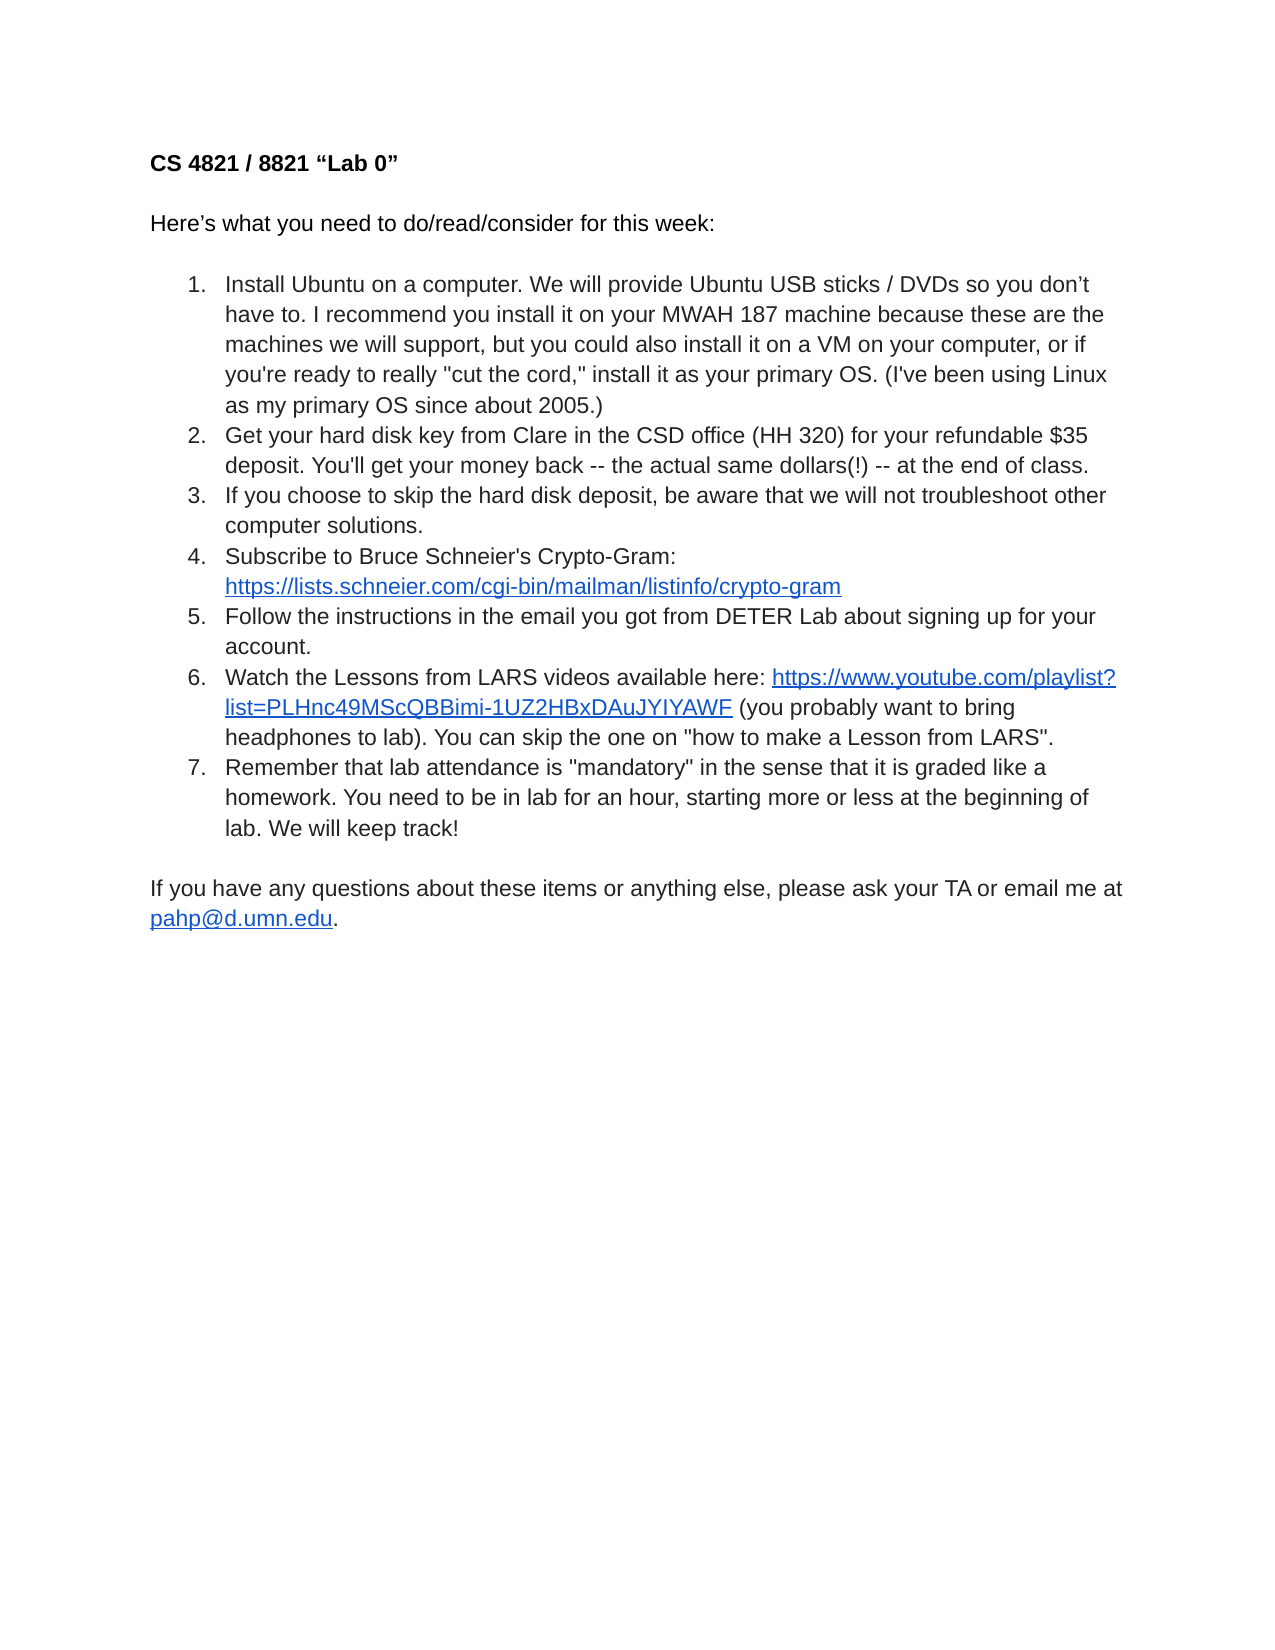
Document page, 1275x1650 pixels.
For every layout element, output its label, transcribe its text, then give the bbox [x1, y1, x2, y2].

text If you have any questions about these items or anything else, please ask your TA or email me at pahp@d.umn.edu. [150, 875, 1125, 932]
list If you choose to skip the hard disk deposit, be aware that we will not troubleshoot other computer solutions. [187, 482, 1125, 539]
list Follow the instructions in the email you got from DETER Lab about signing up for your account. [187, 603, 1125, 660]
text CS 4821 / 8821 “Lab 0” [150, 150, 1125, 176]
list Get your hard disk key from Clare in the CSD office (HH 320) for your refundable $35 deposit. You'll get your money back -- the actual same dollars(!) -- at the end of class. [187, 422, 1125, 478]
list Watch the Lessons from LARS videos available here: https://www.youtube.com/playlist?list=PLHnc49MScQBBimi-1UZ2HBxDAuJYIYAWF (you probably want to bring headphones to lab). You can skip the one on "how to make a Lesson from LARS". [187, 663, 1125, 750]
list Install Ubuntu on a computer. We will provide Ubuntu USB sticks / DVDs so you don’t have to. I recommend you install it on your MWAH 187 machine because these are the machines we will support, but you could also install it on a VM on your computer, or if you're ready to really "cut the cord," install it as your primary OS. (I've been using Linux as my primary OS since about 2005.) [187, 271, 1125, 418]
text Here’s what you need to do/read/consider for this week: [150, 210, 1125, 237]
list Subscribe to Bruce Schneier's Crypto-Gram: https://lists.schneier.com/cgi-bin/mailman/listinfo/crypto-gram [187, 543, 1125, 599]
list Remember that lab attendance is "mandatory" in the sense that it is graded like a homework. You need to be in lab for an hour, starting more or less at the beginning of lab. We will keep track! [187, 754, 1125, 841]
